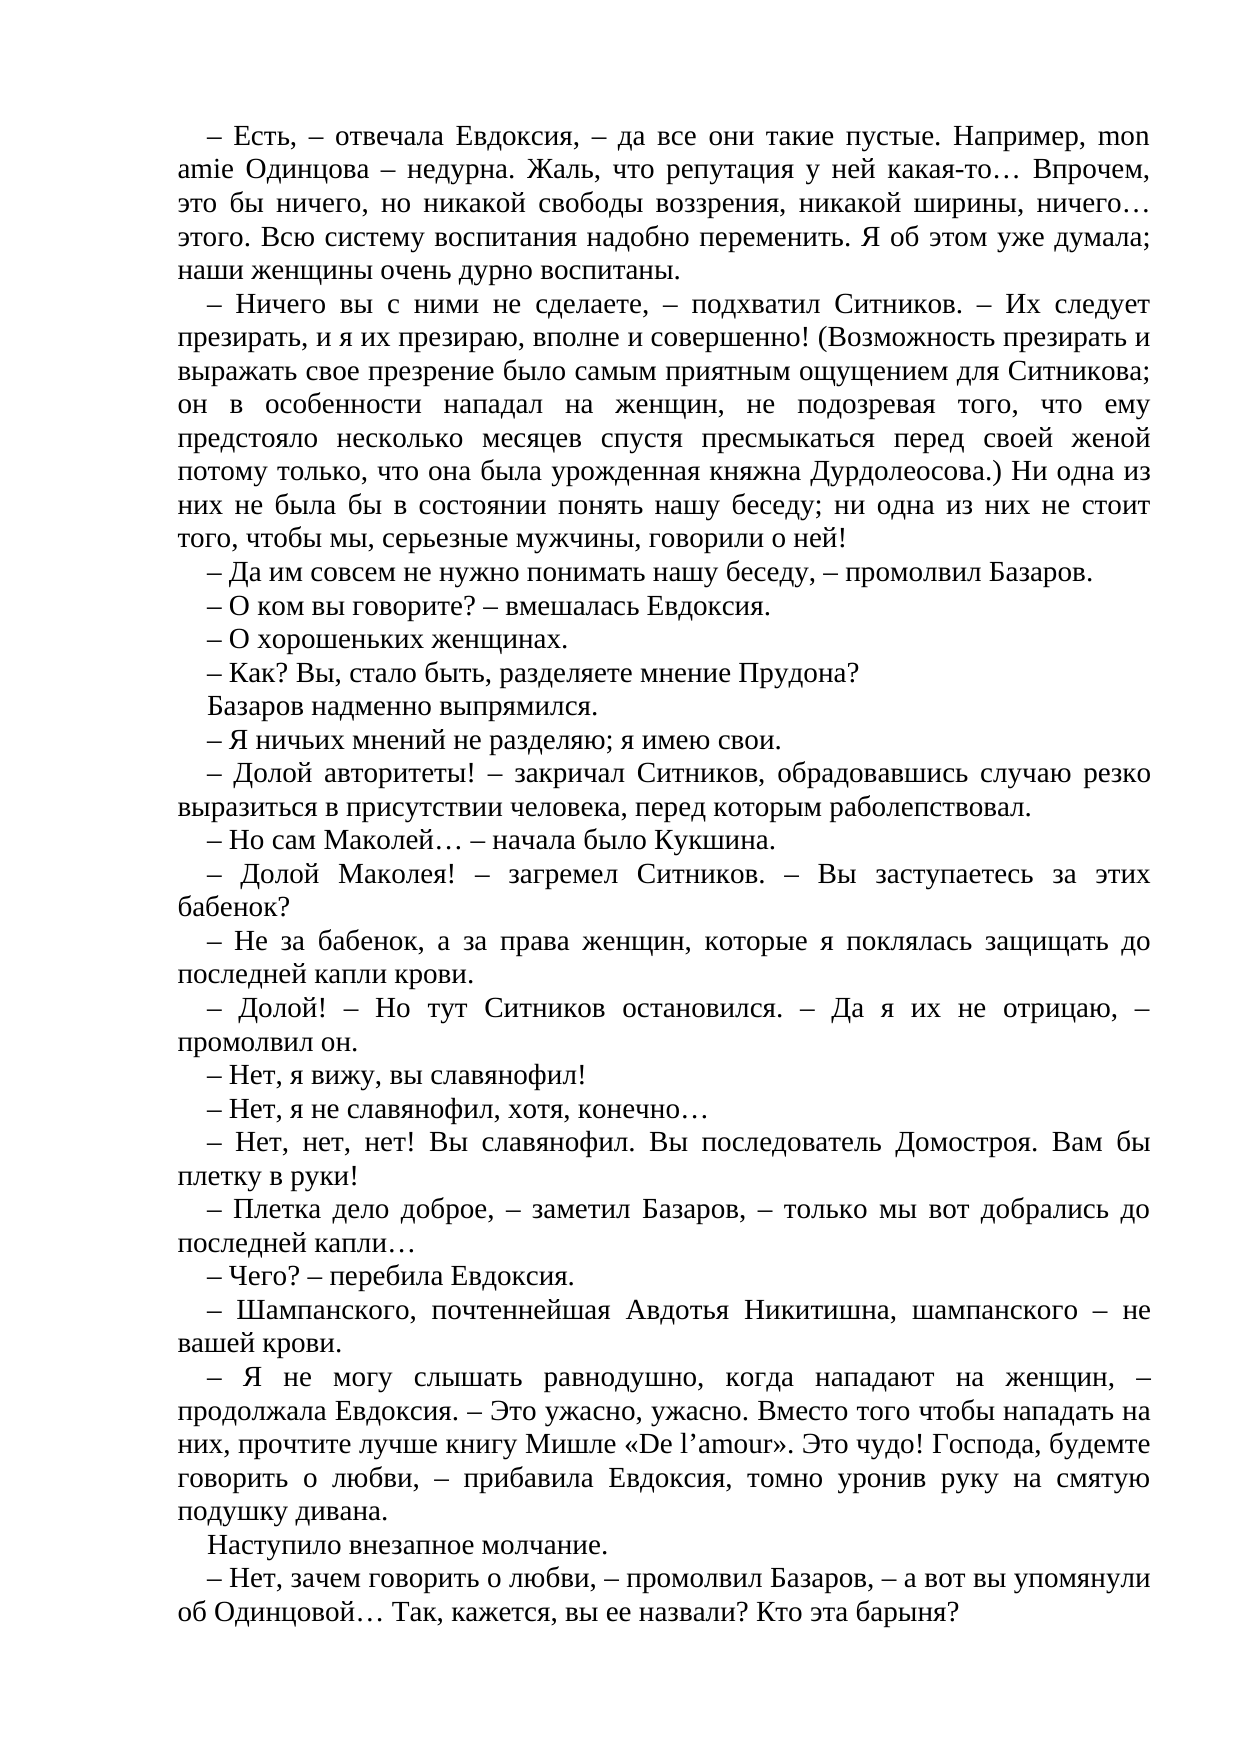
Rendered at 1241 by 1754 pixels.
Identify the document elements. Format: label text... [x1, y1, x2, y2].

text – Я не могу слышать равнодушно, когда нападают на женщин, – продолжала Евдоксия. – Это ужасно, ужасно. Вместо того чтобы нападать на них, прочтите лучше книгу Мишле «De l’amour». Это чудо! Господа, будемте говорить о любви, – прибавила Евдоксия, томно уронив руку на смятую подушку дивана. [177, 1359, 1152, 1527]
text – Долой авторитеты! – закричал Ситников, обрадовавшись случаю резко выразиться в присутствии человека, перед которым раболепствовал. [177, 755, 1152, 822]
text – Как? Вы, стало быть, разделяете мнение Прудона? [177, 655, 1152, 688]
text – Нет, нет, нет! Вы славянофил. Вы последователь Домостроя. Вам бы плетку в руки! [177, 1124, 1152, 1191]
text – Шампанского, почтеннейшая Авдотья Никитишна, шампанского – не вашей крови. [177, 1292, 1152, 1359]
text – Нет, я не славянофил, хотя, конечно… [177, 1091, 1152, 1124]
text – Нет, зачем говорить о любви, – промолвил Базаров, – а вот вы упомянули об Одинцовой… Так, кажется, вы ее назвали? Кто эта барыня? [177, 1560, 1152, 1627]
text – Да им совсем не нужно понимать нашу беседу, – промолвил Базаров. [177, 554, 1152, 588]
text – Ничего вы с ними не сделаете, – подхватил Ситников. – Их следует презирать, и я их презираю, вполне и совершенно! (Возможность презирать и выражать свое презрение было самым приятным ощущением для Ситникова; он в особенности нападал на женщин, не подозревая того, что ему предстояло несколько месяцев спустя пресмыкаться перед своей женой потому только, что она была урожденная княжна Дурдолеосова.) Ни одна из них не была бы в состоянии понять нашу беседу; ни одна из них не стоит того, чтобы мы, серьезные мужчины, говорили о ней! [177, 286, 1152, 554]
text – Не за бабенок, а за права женщин, которые я поклялась защищать до последней капли крови. [177, 923, 1152, 990]
text – О ком вы говорите? – вмешалась Евдоксия. [177, 588, 1152, 621]
text – Плетка дело доброе, – заметил Базаров, – только мы вот добрались до последней капли… [177, 1191, 1152, 1258]
text – Чего? – перебила Евдоксия. [177, 1258, 1152, 1292]
text – Нет, я вижу, вы славянофил! [177, 1057, 1152, 1091]
text – Но сам Маколей… – начала было Кукшина. [177, 822, 1152, 856]
text – О хорошеньких женщинах. [177, 621, 1152, 655]
text Базаров надменно выпрямился. [177, 688, 1152, 722]
text Наступило внезапное молчание. [177, 1527, 1152, 1560]
text – Есть, – отвечала Евдоксия, – да все они такие пустые. Например, mon amie Одинцова – недурна. Жаль, что репутация у ней какая-то… Впрочем, это бы ничего, но никакой свободы воззрения, никакой ширины, ничего… этого. Всю систему воспитания надобно переменить. Я об этом уже думала; наши женщины очень дурно воспитаны. [177, 118, 1152, 286]
text – Долой! – Но тут Ситников остановился. – Да я их не отрицаю, – промолвил он. [177, 990, 1152, 1057]
text – Я ничьих мнений не разделяю; я имею свои. [177, 722, 1152, 755]
text – Долой Маколея! – загремел Ситников. – Вы заступаетесь за этих бабенок? [177, 856, 1152, 923]
